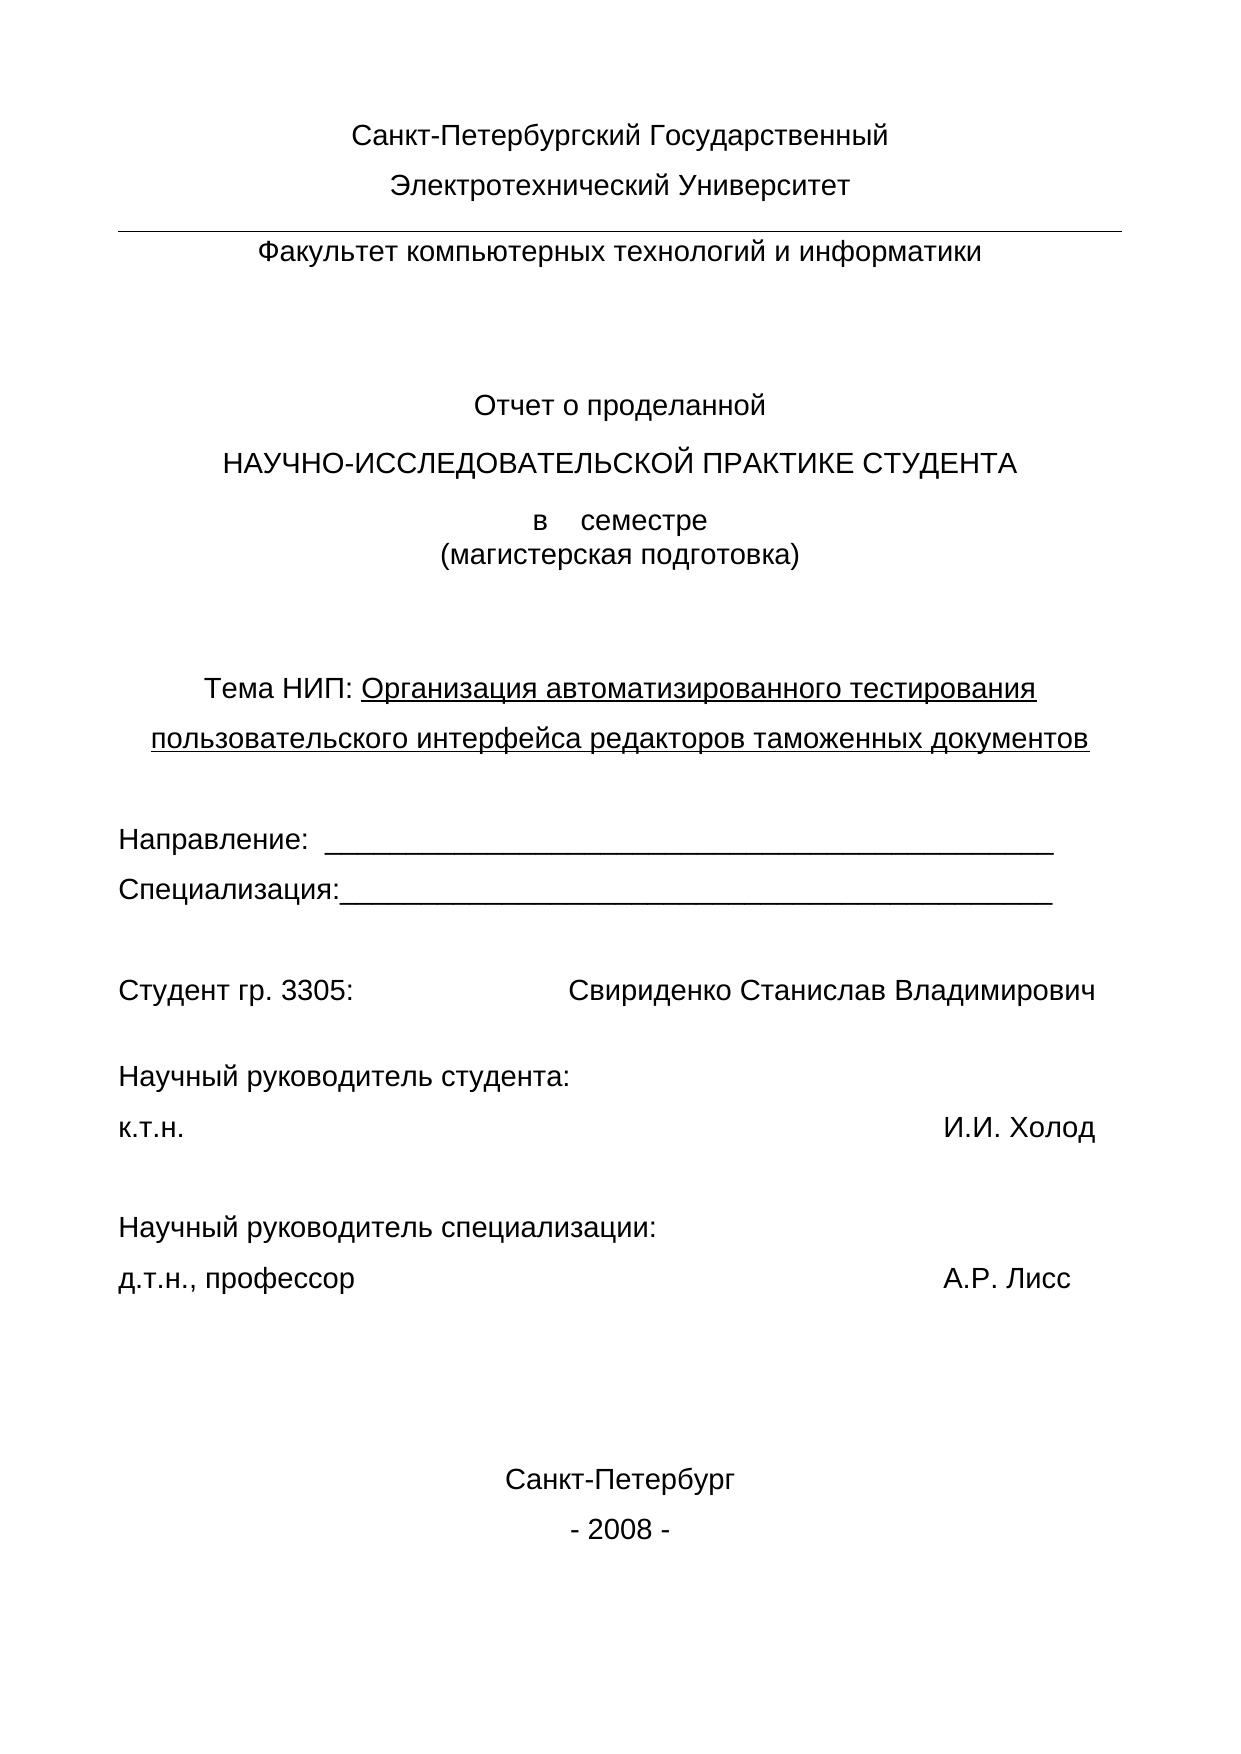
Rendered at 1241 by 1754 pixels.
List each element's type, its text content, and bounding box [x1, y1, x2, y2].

text в семестре [118, 503, 1122, 537]
subtitle НАУЧНО-ИССЛЕДОВАТЕЛЬСКОЙ ПРАКТИКЕ СТУДЕНТА [118, 446, 1122, 479]
text (магистерская подготовка) [118, 537, 1122, 571]
text Научный руководитель специализации: [118, 1210, 1122, 1244]
title Санкт-Петербургский Государственный [118, 118, 1122, 152]
subtitle Санкт-Петербург [118, 1462, 1122, 1495]
text Тема НИП: Организация автоматизированного тестирования пользовательского интерфейса редакторов таможенных документов [118, 671, 1122, 755]
subtitle Электротехнический Университет [118, 168, 1122, 202]
text Студент гр. 3305: Свириденко Станислав Владимирович [118, 973, 1122, 1007]
text Научный руководитель студента: [118, 1059, 1122, 1093]
text к.т.н. И.И. Холод [118, 1110, 1122, 1143]
subtitle Факультет компьютерных технологий и информатики [118, 232, 1122, 268]
text Направление: _____________________________________________ [118, 822, 1122, 856]
text - 2008 - [118, 1512, 1122, 1546]
text д.т.н., профессор А.Р. Лисс [118, 1261, 1122, 1294]
subtitle Отчет о проделанной [118, 388, 1122, 422]
text Специализация:____________________________________________ [118, 872, 1122, 906]
